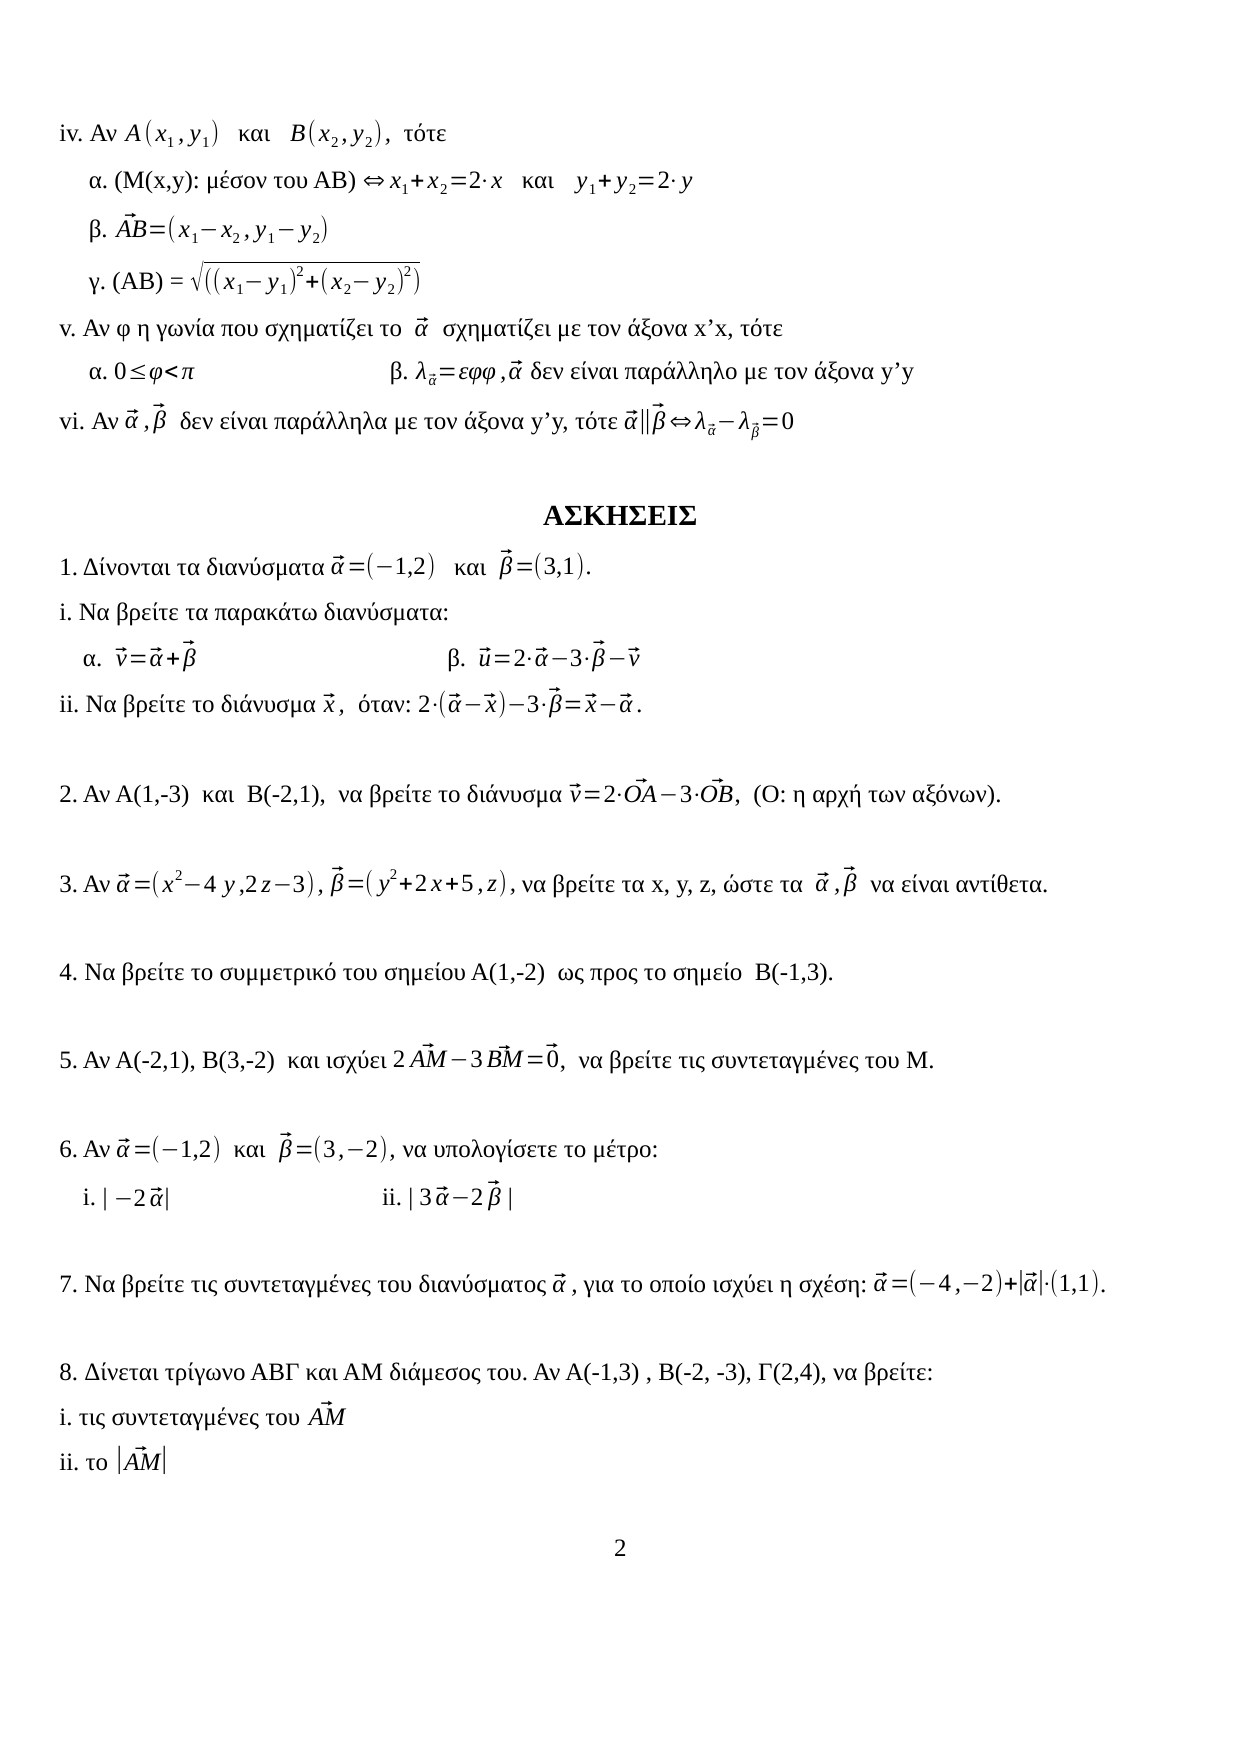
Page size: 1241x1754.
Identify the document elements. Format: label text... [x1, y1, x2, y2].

text 4. Να βρείτε το συμμετρικό του σημείου Α(1,-2) ως προς το σημείο Β(-1,3). [59, 957, 1181, 985]
text α. (Μ(x,y): μέσον του ΑΒ) και [59, 165, 1181, 197]
text 7. Να βρείτε τις συντεταγμένες του διανύσματος για το οποίο ισχύει η σχέση: . [59, 1269, 1181, 1299]
text α. β. [59, 640, 1181, 672]
text ii. Να βρείτε το διάνυσμα όταν: [59, 686, 1181, 720]
text ii. το [59, 1445, 1181, 1476]
text i. Να βρείτε τα παρακάτω διανύσματα: [59, 597, 1181, 625]
text 3. Αν να βρείτε τα x, y, z, ώστε τα να είναι αντίθετα. [59, 866, 1181, 899]
text i. τις συντεταγμένες του [59, 1400, 1181, 1431]
text i. | | ii. | | [59, 1179, 1181, 1211]
text ΑΣΚΗΣΕΙΣ [59, 498, 1181, 532]
text α. β. δεν είναι παράλληλο με τον άξονα y’y [59, 356, 1181, 388]
text 2. Αν Α(1,-3) και Β(-2,1), να βρείτε το διάνυσμα , (O: η αρχή των αξόνων). [59, 777, 1181, 808]
text 6. Αν και να υπολογίσετε το μέτρο: [59, 1131, 1181, 1165]
text 5. Αν Α(-2,1), Β(3,-2) και ισχύει , να βρείτε τις συντεταγμένες του Μ. [59, 1043, 1181, 1074]
text β. [59, 212, 1181, 246]
text iv. Αν και τότε [59, 118, 1181, 151]
text γ. (ΑΒ) = [59, 261, 1181, 298]
text 8. Δίνεται τρίγωνο ΑΒΓ και ΑΜ διάμεσος του. Αν Α(-1,3) , Β(-2, -3), Γ(2,4), να βρείτε: [59, 1357, 1181, 1386]
text vi. Αν δεν είναι παράλληλα με τον άξονα y’y, τότε [59, 403, 1181, 441]
text 2 [59, 1533, 1181, 1562]
text 1. Δίνονται τα διανύσματα και [59, 548, 1181, 582]
text v. Αν φ η γωνία που σχηματίζει το σχηματίζει με τον άξονα x’x, τότε [59, 313, 1181, 341]
